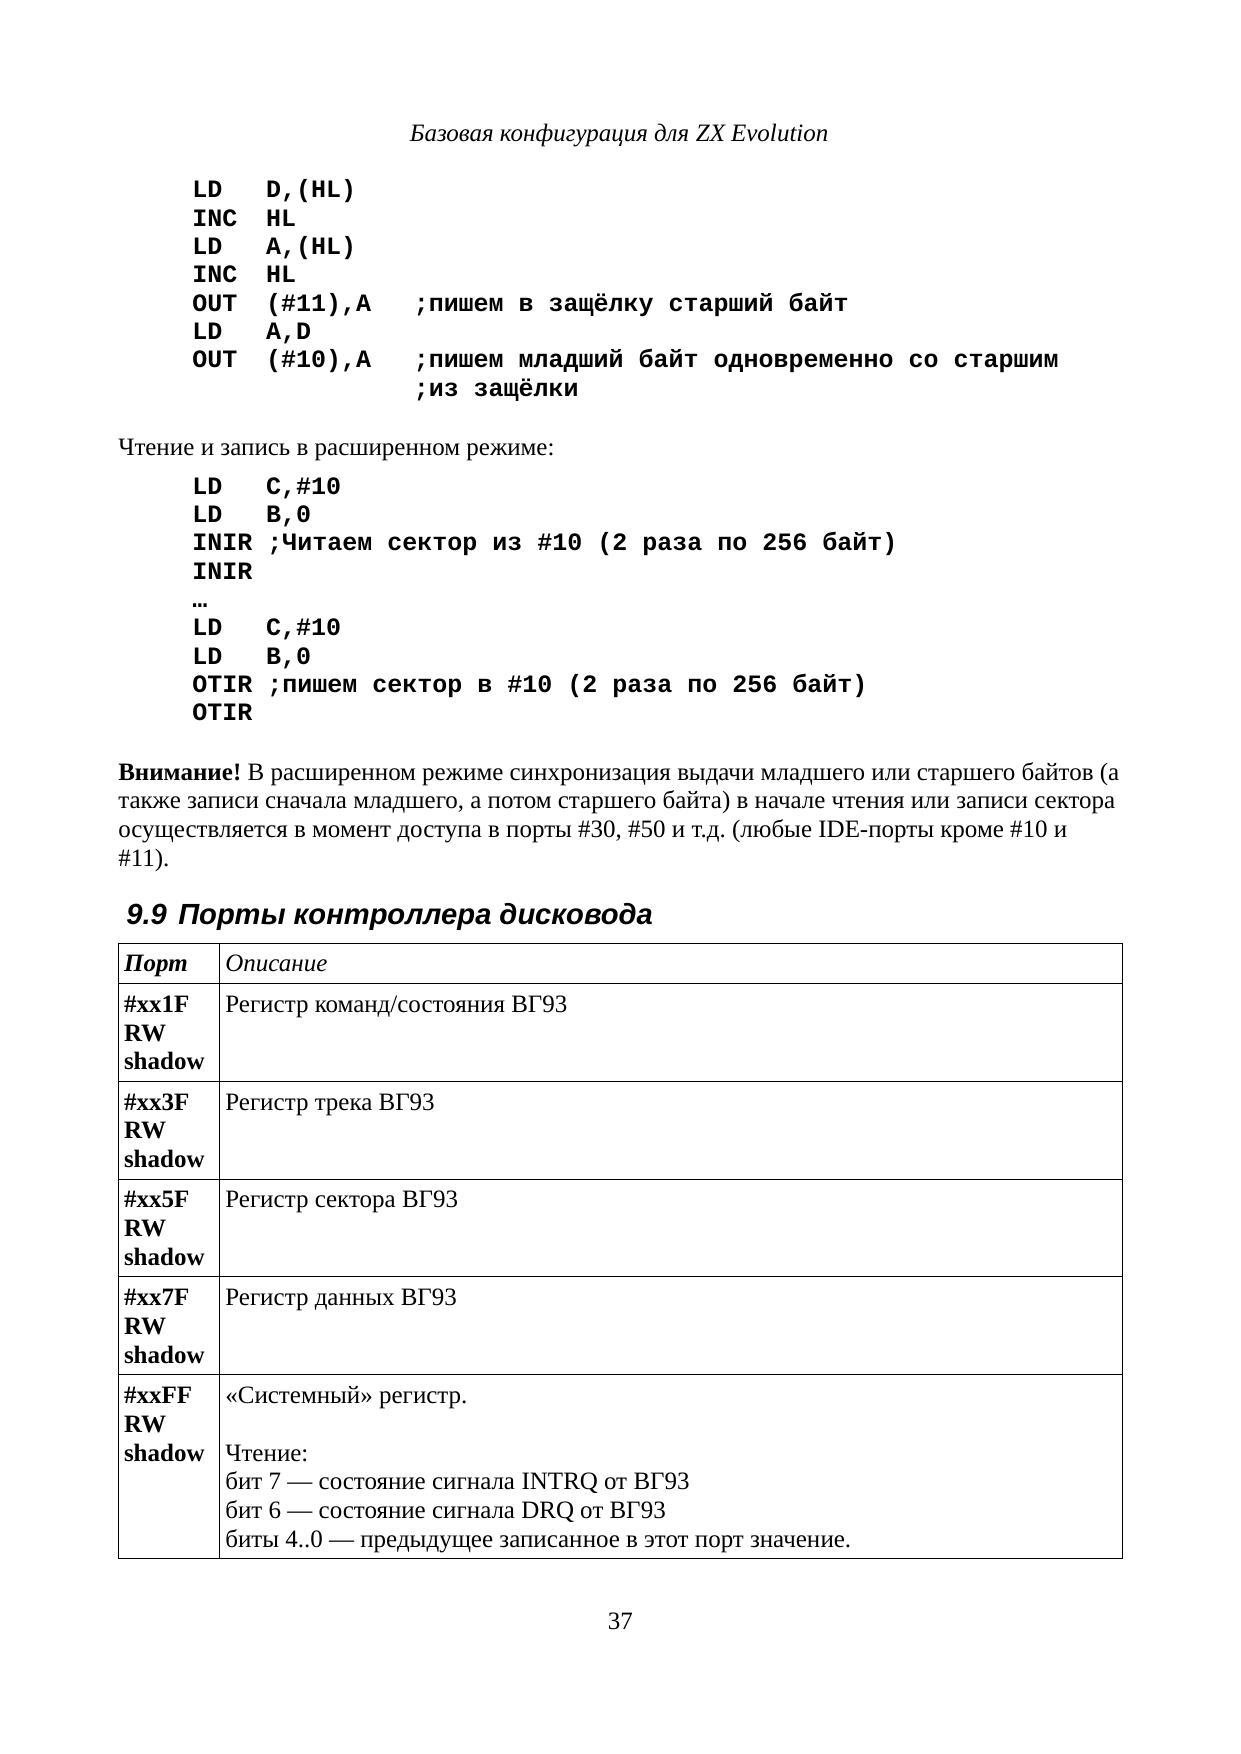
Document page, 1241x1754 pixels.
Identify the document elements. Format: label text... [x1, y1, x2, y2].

table_cell #xx1F RW shadow [119, 984, 219, 1081]
text LD D,(HL) [118, 177, 1122, 205]
table_cell Регистр команд/состояния ВГ93 [220, 984, 1122, 1081]
text Чтение и запись в расширенном режиме: [118, 432, 1122, 461]
text LD C,#10 [118, 473, 1122, 502]
text LD B,0 [118, 502, 1122, 530]
table_cell #xx7F RW shadow [119, 1277, 219, 1374]
text LD B,0 [118, 643, 1122, 672]
table_cell Регистр сектора ВГ93 [220, 1180, 1122, 1276]
text ;из защёлки [118, 375, 1122, 404]
text OTIR ;пишем сектор в #10 (2 раза по 256 байт) [118, 672, 1122, 700]
table_cell #xx3F RW shadow [119, 1082, 219, 1179]
text INIR ;Читаем сектор из #10 (2 раза по 256 байт) [118, 530, 1122, 558]
text LD A,D [118, 319, 1122, 347]
text LD C,#10 [118, 615, 1122, 643]
table_header Описание [220, 944, 1122, 983]
text INC HL [118, 205, 1122, 234]
text INC HL [118, 262, 1122, 290]
table_cell #xx5F RW shadow [119, 1180, 219, 1276]
text OTIR [118, 700, 1122, 728]
text OUT (#10),A ;пишем младший байт одновременно со старшим [118, 347, 1122, 375]
subtitle Порты контроллера дисковода [118, 897, 1122, 930]
table_cell Регистр данных ВГ93 [220, 1277, 1122, 1374]
text … [118, 587, 1122, 615]
table_cell «Системный» регистр. Чтение: бит 7 — состояние сигнала INTRQ от ВГ93 бит 6 — состояние сигнала DRQ от ВГ93 биты 4..0 — предыдущее записанное в этот порт значение. [220, 1375, 1122, 1558]
table_cell Регистр трека ВГ93 [220, 1082, 1122, 1179]
text LD A,(HL) [118, 234, 1122, 262]
text Внимание! В расширенном режиме синхронизация выдачи младшего или старшего байтов (а также записи сначала младшего, а потом старшего байта) в начале чтения или записи сектора осуществляется в момент доступа в порты #30, #50 и т.д. (любые IDE-порты кроме #10 и #11). [118, 757, 1122, 872]
text INIR [118, 558, 1122, 587]
text OUT (#11),A ;пишем в защёлку старший байт [118, 290, 1122, 319]
table_header Порт [119, 944, 219, 983]
table_cell #xxFF RW shadow [119, 1375, 219, 1558]
